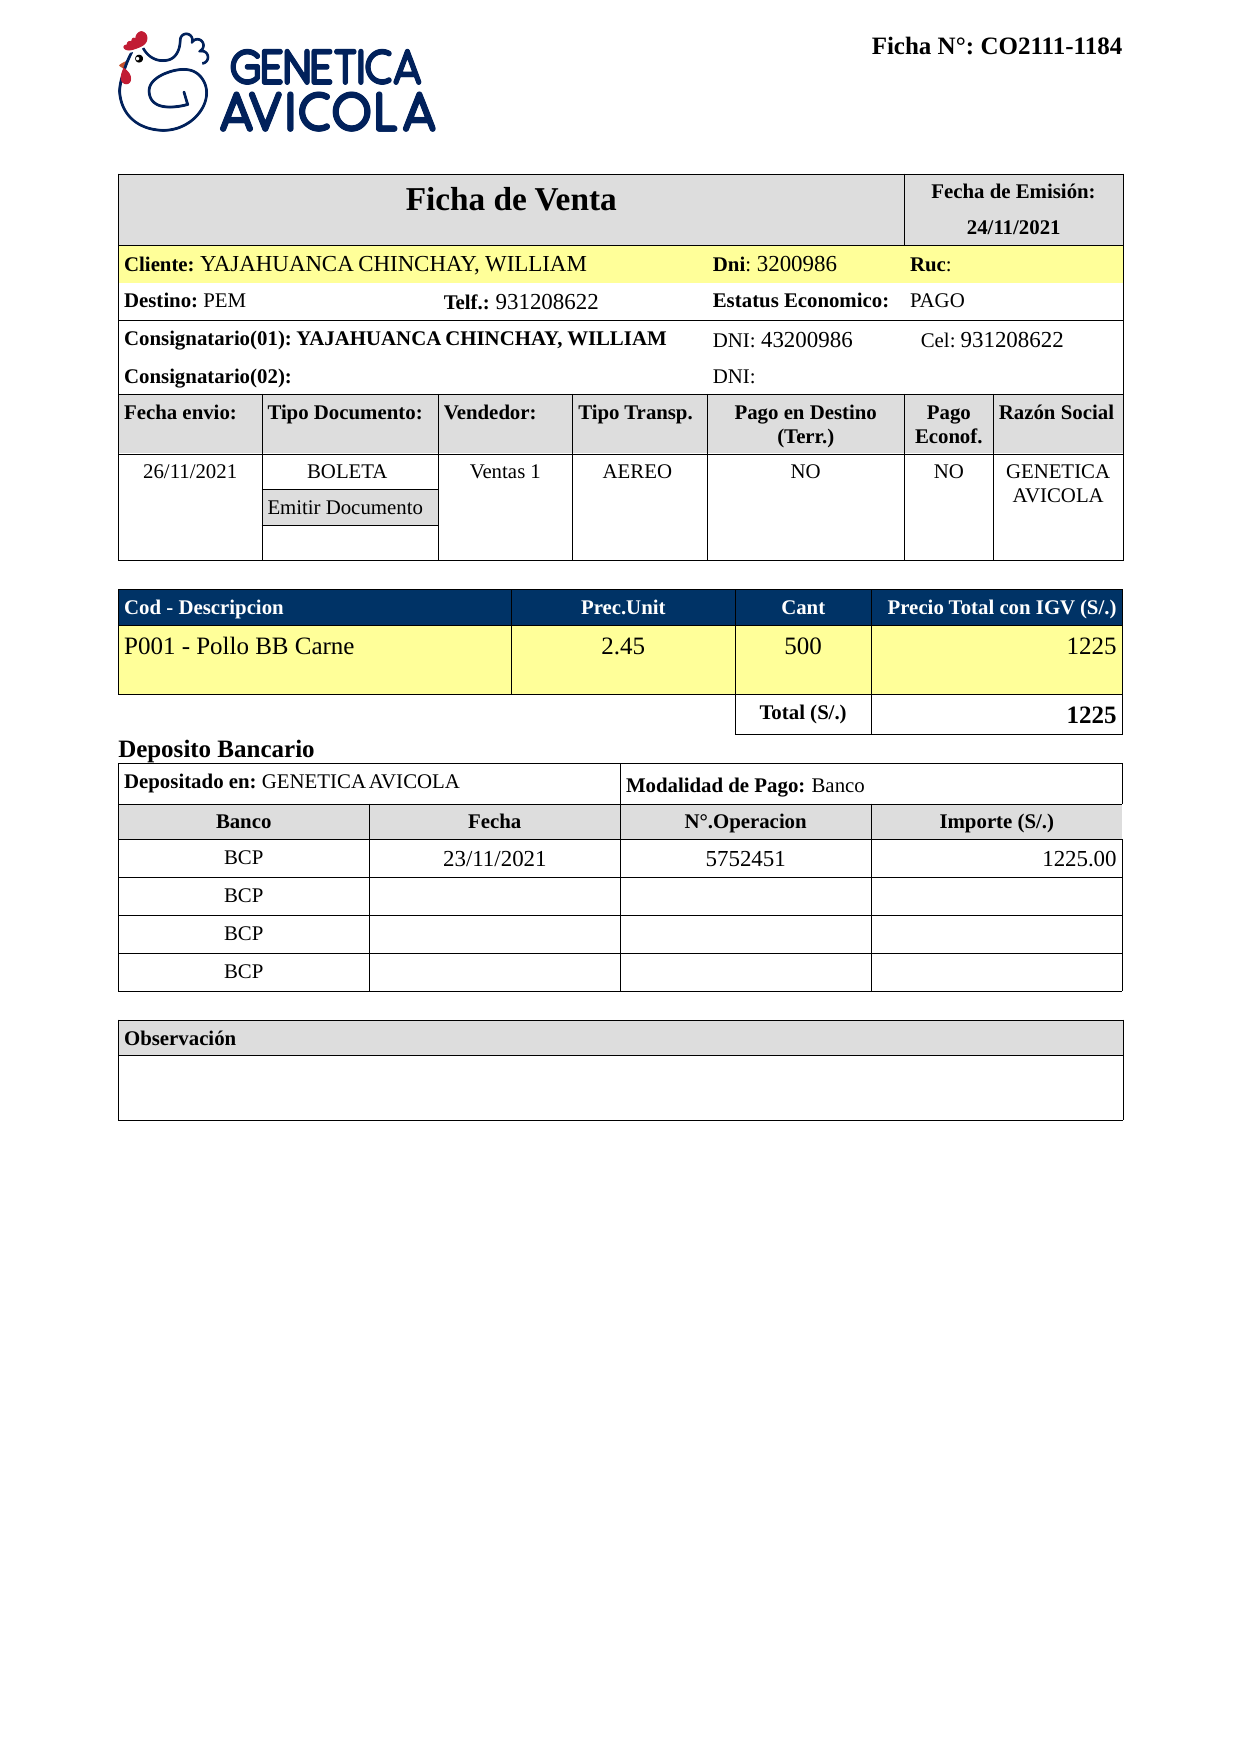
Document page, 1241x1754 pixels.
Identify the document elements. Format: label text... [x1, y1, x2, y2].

table_cell [370, 916, 620, 953]
table_cell Pago en Destino (Terr.) [708, 395, 904, 453]
table_cell BCP [119, 840, 369, 877]
table_cell BCP [119, 878, 369, 915]
table_cell Fecha [370, 805, 620, 839]
table_cell Consignatario(01): YAJAHUANCA CHINCHAY, WILLIAM [119, 321, 707, 358]
table_header Ficha de Venta [119, 175, 904, 245]
table_cell Tipo Transp. [573, 395, 707, 453]
table_header Observación [119, 1021, 1123, 1055]
table_cell [263, 526, 438, 560]
picture [118, 31, 436, 132]
table_cell DNI: [707, 358, 1123, 394]
table_cell Cliente: YAJAHUANCA CHINCHAY, WILLIAM [119, 246, 707, 283]
table_cell Consignatario(02): [119, 358, 707, 394]
table_cell [872, 878, 1122, 915]
table_cell Ruc: [904, 246, 1123, 283]
table_header Cod - Descripcion [119, 590, 511, 625]
table_cell Banco [119, 805, 369, 839]
table_cell 5752451 [621, 840, 871, 877]
table_header Precio Total con IGV (S/.) [872, 590, 1122, 625]
table_cell Ventas 1 [439, 455, 572, 560]
table_header Fecha de Emisión: [905, 175, 1123, 209]
table_cell BCP [119, 916, 369, 953]
table_cell Importe (S/.) [872, 805, 1122, 839]
table_cell [621, 916, 871, 953]
table_cell [621, 878, 871, 915]
table_cell 24/11/2021 [905, 209, 1123, 245]
table_header Prec.Unit [512, 590, 735, 625]
table_cell NO [905, 455, 993, 560]
table_cell 1225 [872, 626, 1122, 694]
table_cell 1225.00 [872, 840, 1122, 877]
table_cell Vendedor: [439, 395, 572, 453]
table_cell N°.Operacion [621, 805, 871, 839]
table_header Cant [736, 590, 871, 625]
table_cell [370, 878, 620, 915]
table_cell Razón Social [994, 395, 1123, 453]
text Deposito Bancario [118, 734, 1122, 763]
table_cell BCP [119, 954, 369, 991]
table_cell 1225 [872, 695, 1122, 734]
table_cell GENETICA AVICOLA [994, 455, 1123, 560]
table_cell 23/11/2021 [370, 840, 620, 877]
table_cell [872, 954, 1122, 991]
table_cell [872, 916, 1122, 953]
table_header Modalidad de Pago: Banco [621, 764, 1122, 803]
table_cell P001 - Pollo BB Carne [119, 626, 511, 694]
table_cell [370, 954, 620, 991]
table_cell BOLETA [263, 455, 438, 489]
table_cell [119, 1056, 1123, 1119]
table_cell Emitir Documento [263, 490, 438, 525]
table_cell Estatus Economico: [707, 283, 904, 320]
table_cell PAGO [904, 283, 1123, 320]
table_cell [511, 695, 735, 734]
table_cell NO [708, 455, 904, 560]
table_cell 2.45 [512, 626, 735, 694]
table_cell Destino: PEM [119, 283, 438, 320]
table_cell Total (S/.) [736, 695, 871, 734]
table_cell DNI: 43200986 [707, 321, 915, 358]
table_cell Dni: 3200986 [707, 246, 904, 283]
table_cell Tipo Documento: [263, 395, 438, 453]
table_header Depositado en: GENETICA AVICOLA [119, 764, 620, 803]
table_cell [621, 954, 871, 991]
table_cell AEREO [573, 455, 707, 560]
table_cell Pago Econof. [905, 395, 993, 453]
table_cell Telf.: 931208622 [438, 283, 707, 320]
table_cell Fecha envio: [119, 395, 262, 453]
table_cell 26/11/2021 [119, 455, 262, 560]
table_cell Cel: 931208622 [915, 321, 1123, 358]
table_cell [118, 695, 511, 734]
table_cell 500 [736, 626, 871, 694]
